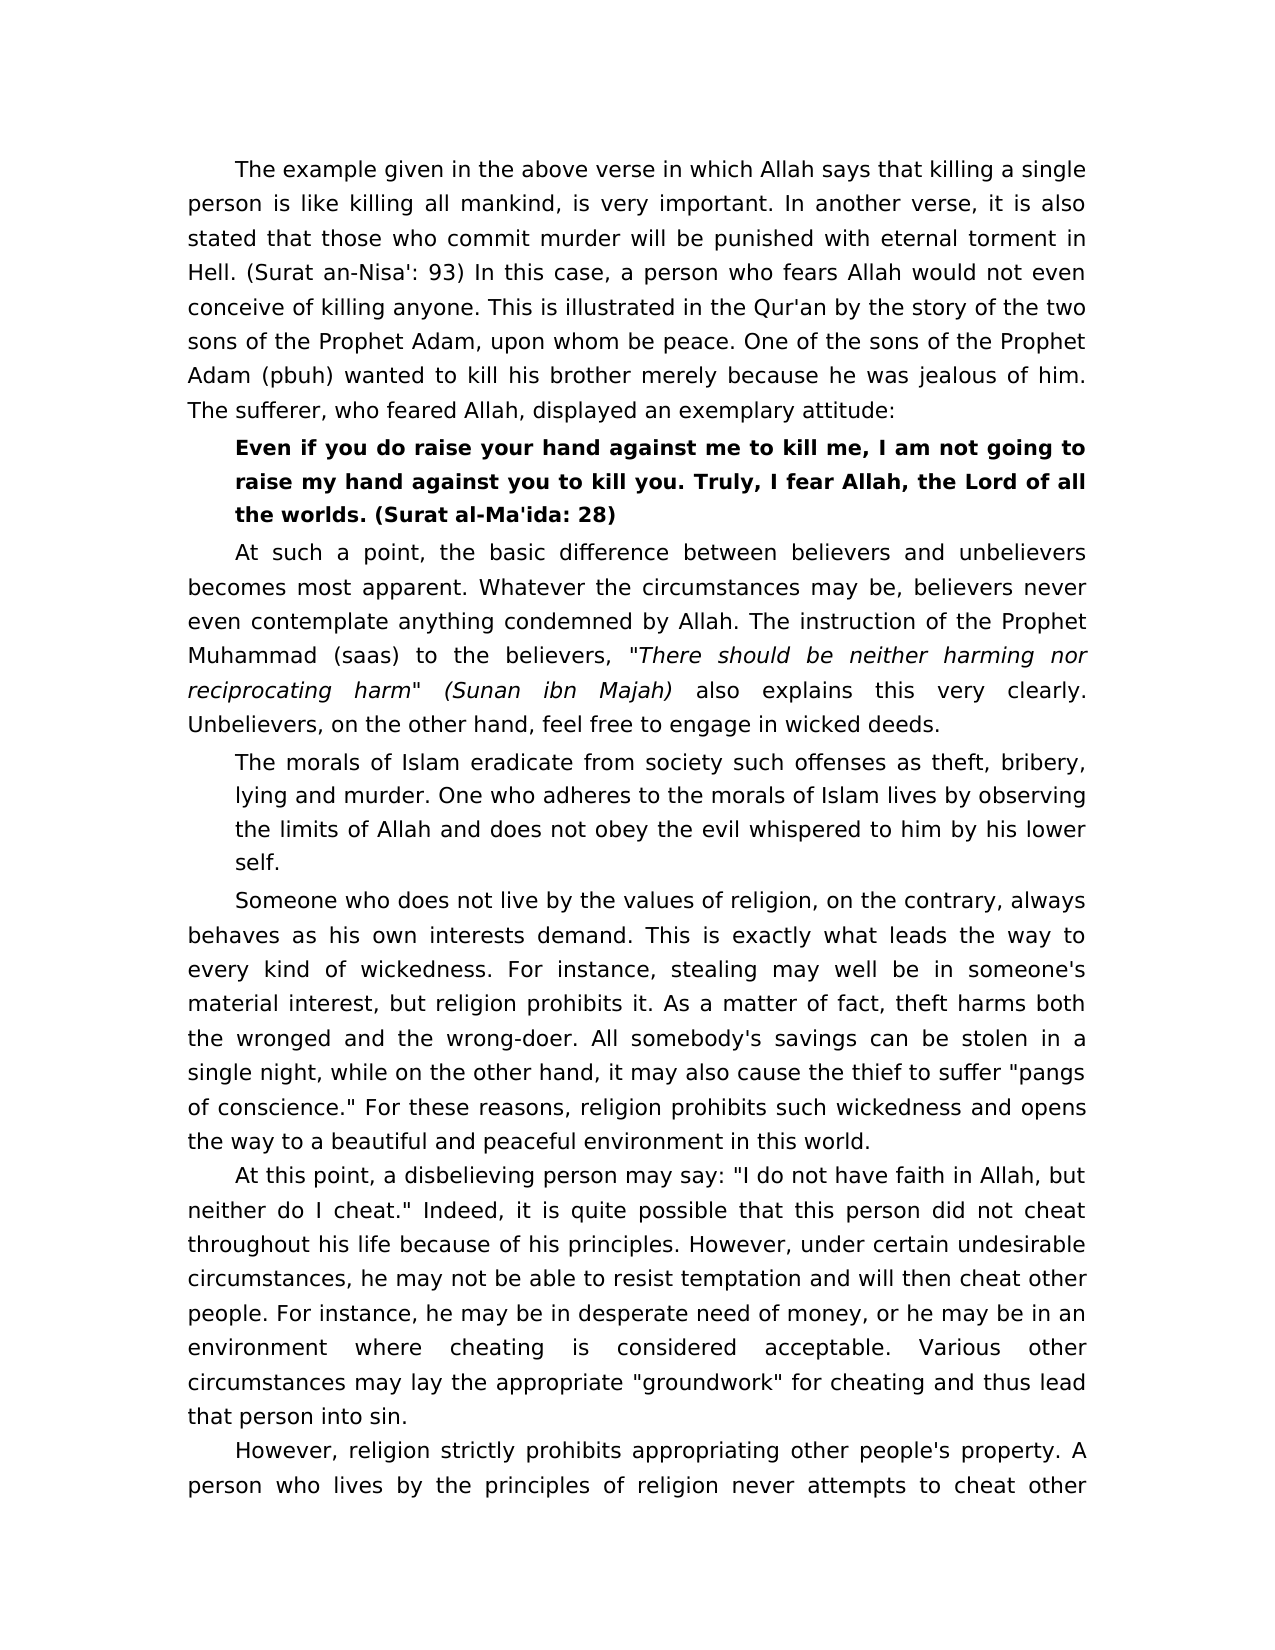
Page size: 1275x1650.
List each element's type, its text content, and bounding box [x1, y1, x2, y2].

text At this point, a disbelieving person may say: "I do not have faith in Allah, but neither do I cheat." Indeed, it is quite possible that this person did not cheat throughout his life because of his principles. However, under certain undesirable circumstances, he may not be able to resist temptation and will then cheat other people. For instance, he may be in desperate need of money, or he may be in an environment where cheating is considered acceptable. Various other circumstances may lay the appropriate "groundwork" for cheating and thus lead that person into sin. [187, 1156, 1087, 1431]
text Someone who does not live by the values of religion, on the contrary, always behaves as his own interests demand. This is exactly what leads the way to every kind of wickedness. For instance, stealing may well be in someone's material interest, but religion prohibits it. As a matter of fact, theft harms both the wronged and the wrong-doer. All somebody's savings can be stolen in a single night, while on the other hand, it may also cause the thief to suffer "pangs of conscience." For these reasons, religion prohibits such wickedness and opens the way to a beautiful and peaceful environment in this world. [187, 881, 1087, 1156]
text Even if you do raise your hand against me to kill me, I am not going to raise my hand against you to kill you. Truly, I fear Allah, the Lord of all the worlds. (Surat al-Ma'ida: 28) [235, 429, 1087, 529]
text The example given in the above verse in which Allah says that killing a single person is like killing all mankind, is very important. In another verse, it is also stated that those who commit murder will be punished with eternal torment in Hell. (Surat an-Nisa': 93) In this case, a person who fears Allah would not even conceive of killing anyone. This is illustrated in the Qur'an by the story of the two sons of the Prophet Adam, upon whom be peace. One of the sons of the Prophet Adam (pbuh) wanted to kill his brother merely because he was jealous of him. The sufferer, who feared Allah, displayed an exemplary attitude: [187, 150, 1087, 425]
text The morals of Islam eradicate from society such offenses as theft, bribery, lying and murder. One who adheres to the morals of Islam lives by observing the limits of Allah and does not obey the evil whispered to him by his lower self. [235, 744, 1087, 877]
text However, religion strictly prohibits appropriating other people's property. A person who lives by the principles of religion never attempts to cheat other [187, 1431, 1087, 1500]
text At such a point, the basic difference between believers and unbelievers becomes most apparent. Whatever the circumstances may be, believers never even contemplate anything condemned by Allah. The instruction of the Prophet Muhammad (saas) to the believers, "There should be neither harming nor reciprocating harm" (Sunan ibn Majah) also explains this very clearly. Unbelievers, on the other hand, feel free to engage in wicked deeds. [187, 533, 1087, 739]
